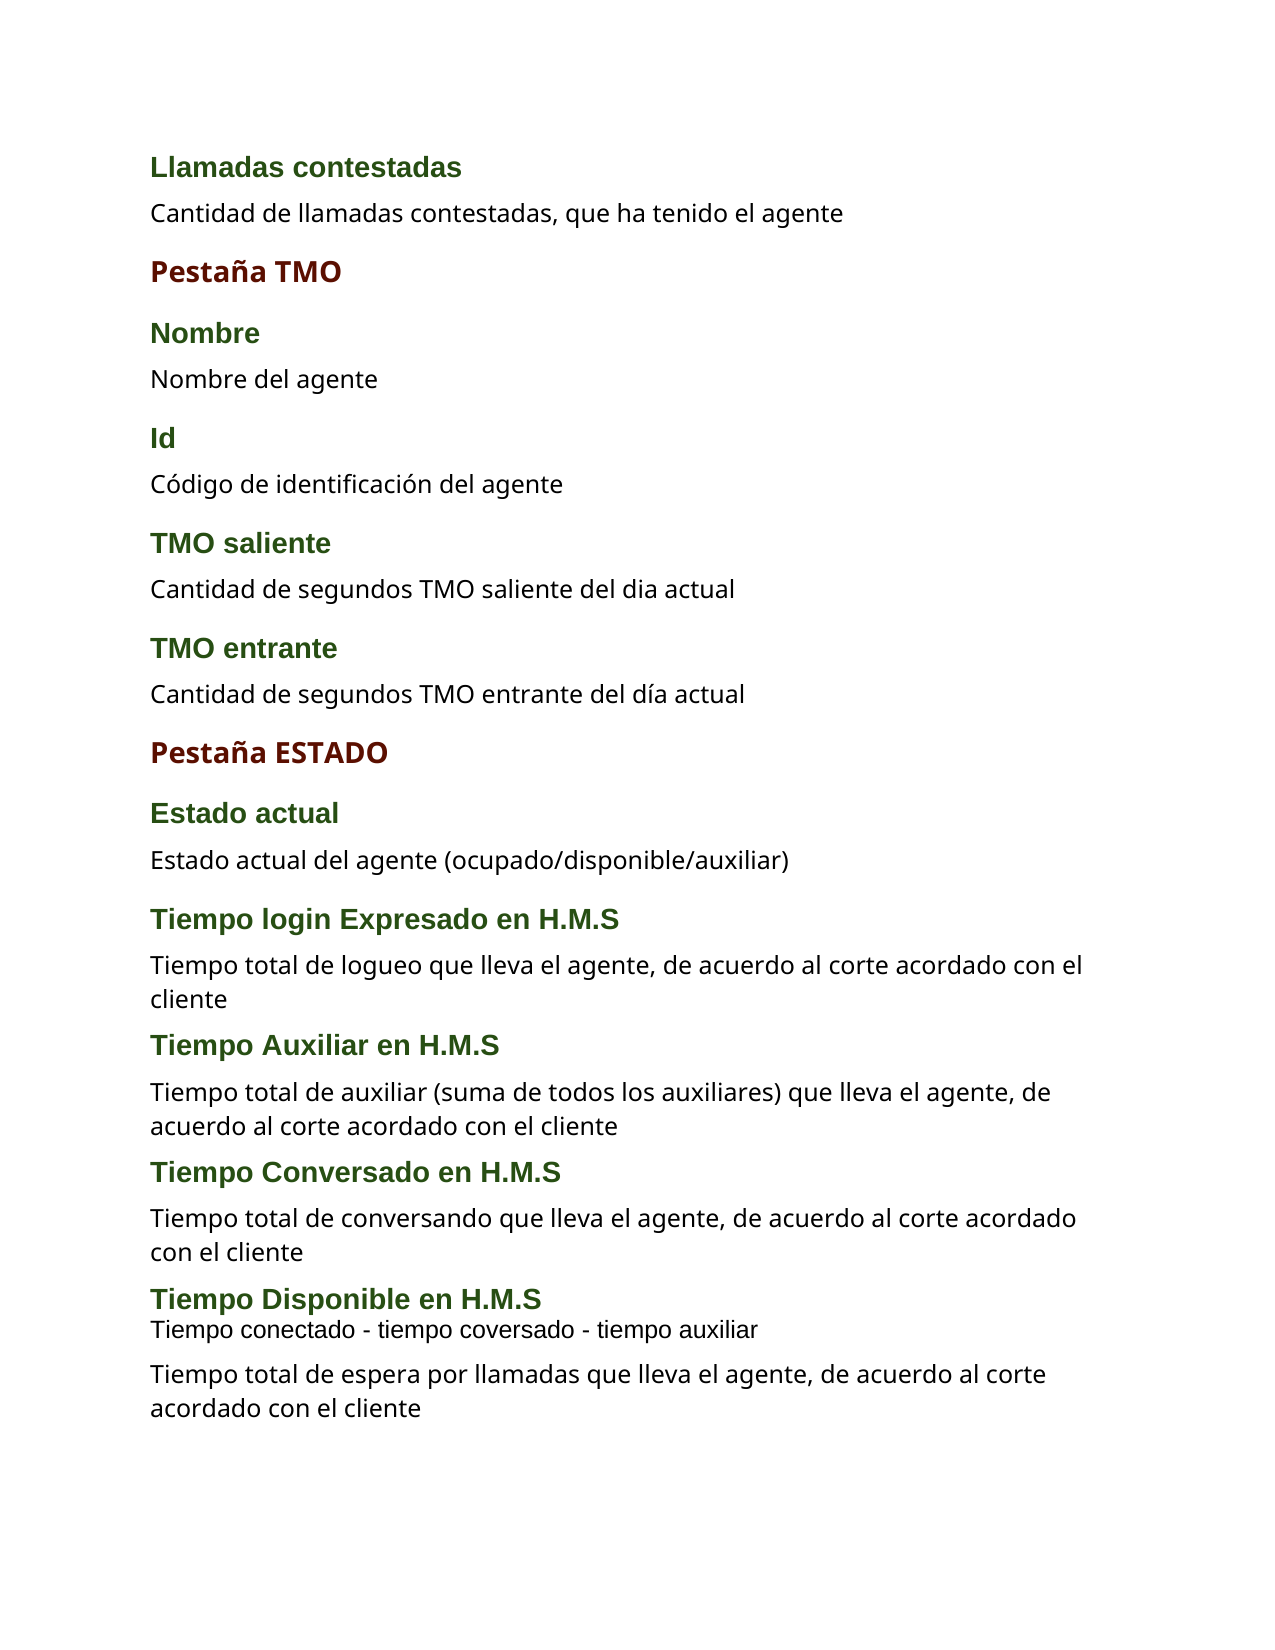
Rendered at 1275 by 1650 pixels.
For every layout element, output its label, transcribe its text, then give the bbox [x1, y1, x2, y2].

text Cantidad de segundos TMO entrante del día actual [150, 677, 1125, 711]
text Tiempo total de auxiliar (suma de todos los auxiliares) que lleva el agente, de acuerdo al corte acordado con el cliente [150, 1074, 1125, 1142]
text Tiempo total de logueo que lleva el agente, de acuerdo al corte acordado con el cliente [150, 948, 1125, 1016]
text Tiempo Disponible en H.M.S [150, 1282, 1125, 1315]
text Tiempo Auxiliar en H.M.S [150, 1028, 1125, 1062]
subtitle TMO saliente [150, 526, 1125, 559]
text Código de identificación del agente [150, 467, 1125, 501]
subtitle TMO entrante [150, 631, 1125, 664]
subtitle Nombre [150, 316, 1125, 349]
text Nombre del agente [150, 362, 1125, 396]
subtitle Pestaña ESTADO [150, 732, 1125, 772]
subtitle Pestaña TMO [150, 251, 1125, 291]
text Tiempo total de conversando que lleva el agente, de acuerdo al corte acordado con el cliente [150, 1201, 1125, 1269]
subtitle Tiempo conectado - tiempo coversado - tiempo auxiliar [150, 1315, 1125, 1344]
text Tiempo Conversado en H.M.S [150, 1155, 1125, 1188]
text Estado actual del agente (ocupado/disponible/auxiliar) [150, 843, 1125, 877]
text Cantidad de llamadas contestadas, que ha tenido el agente [150, 196, 1125, 230]
text Cantidad de segundos TMO saliente del dia actual [150, 572, 1125, 606]
subtitle Estado actual [150, 797, 1125, 830]
text Tiempo total de espera por llamadas que lleva el agente, de acuerdo al corte acordado con el cliente [150, 1356, 1125, 1424]
subtitle Id [150, 421, 1125, 454]
subtitle Llamadas contestadas [150, 150, 1125, 183]
subtitle Tiempo login Expresado en H.M.S [150, 902, 1125, 935]
